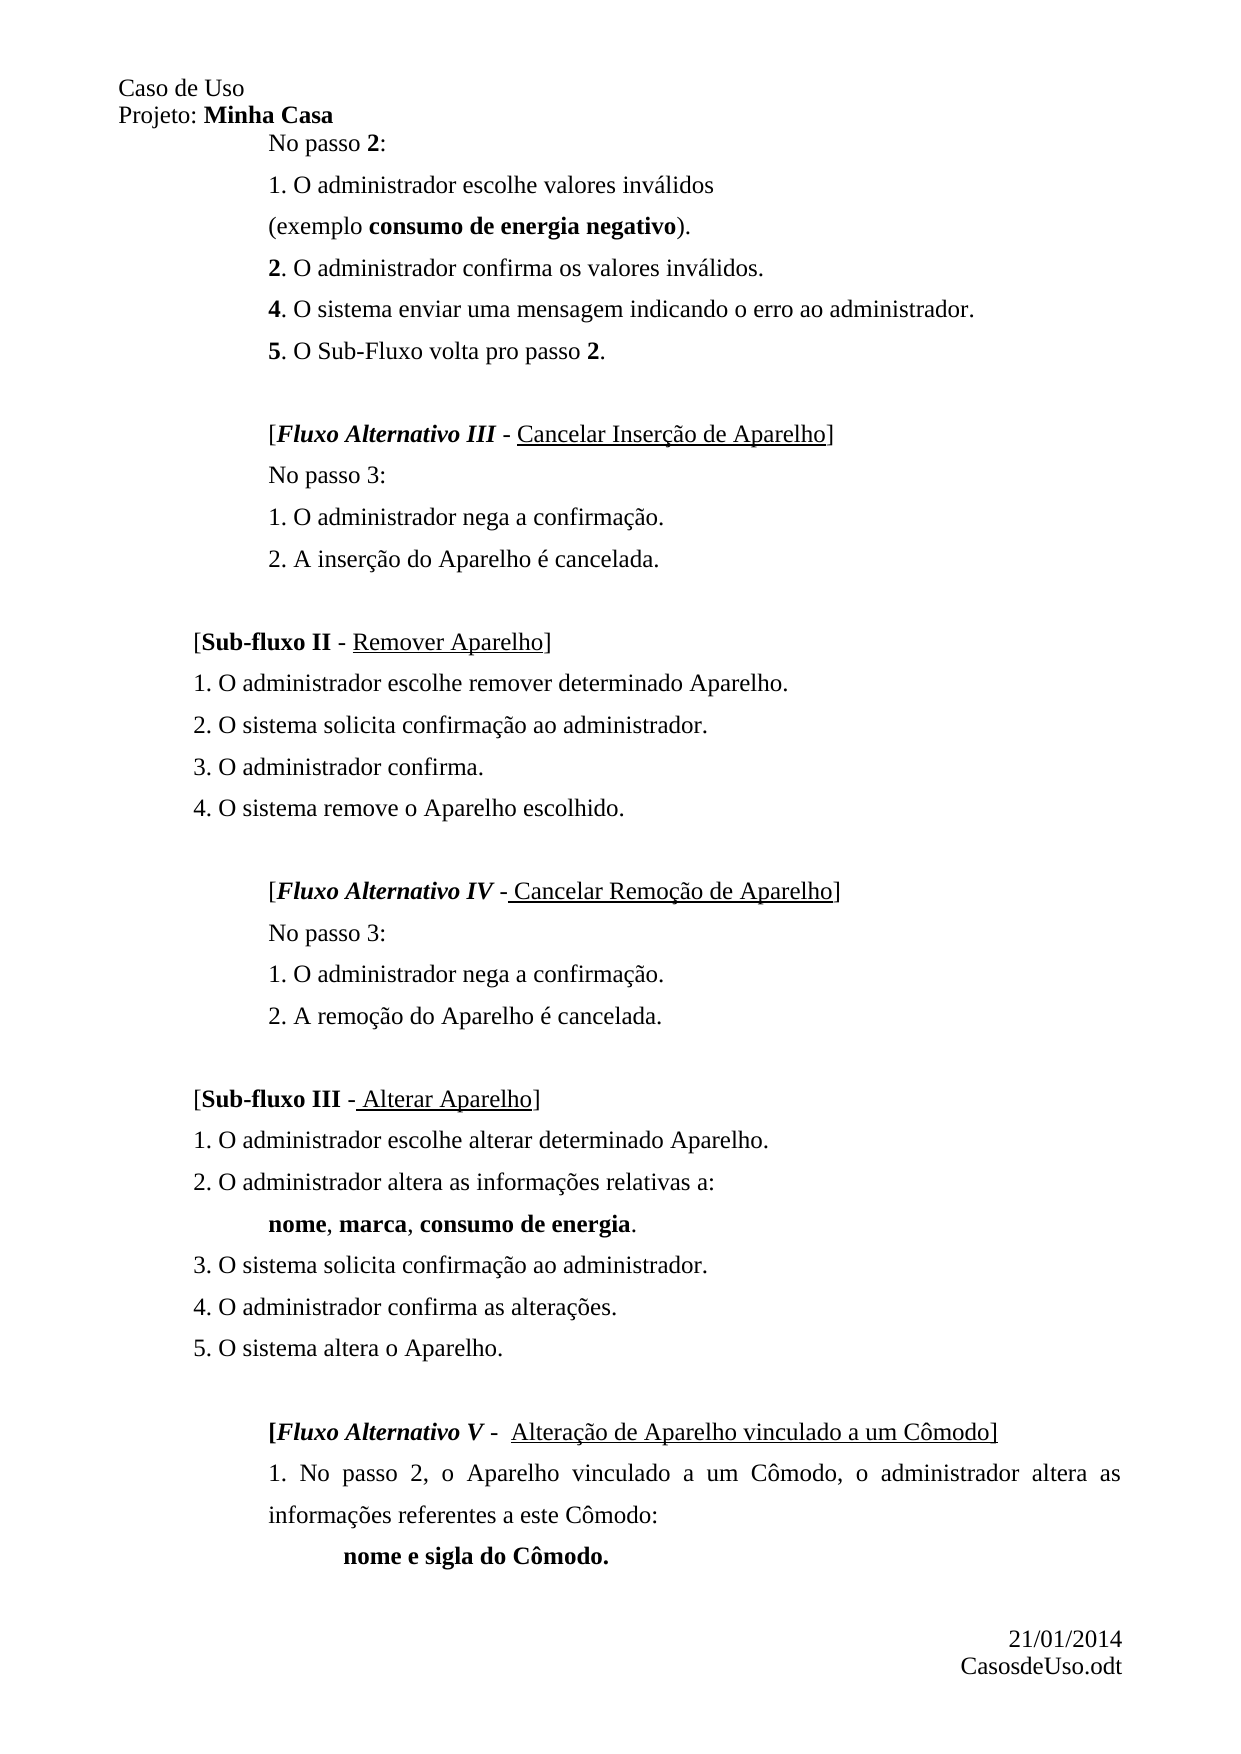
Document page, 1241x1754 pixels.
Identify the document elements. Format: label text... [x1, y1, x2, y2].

text [Sub-fluxo III - Alterar Aparelho] [118, 1085, 1122, 1113]
text 4. O administrador confirma as alterações. [118, 1293, 1122, 1321]
text 2. O sistema solicita confirmação ao administrador. [118, 711, 1122, 739]
text No passo 3: [193, 919, 1122, 947]
text 2. A remoção do Aparelho é cancelada. [193, 1002, 1122, 1030]
text 4. O sistema enviar uma mensagem indicando o erro ao administrador. [193, 295, 1122, 323]
text 2. O administrador altera as informações relativas a: [118, 1168, 1122, 1196]
text nome, marca, consumo de energia. [118, 1210, 1122, 1237]
text No passo 3: [193, 462, 1122, 489]
text 5. O Sub-Fluxo volta pro passo 2. [193, 337, 1122, 365]
text 1. O administrador escolhe valores inválidos [193, 171, 1122, 198]
text 1. O administrador nega a confirmação. [193, 503, 1122, 531]
text 1. O administrador escolhe remover determinado Aparelho. [118, 669, 1122, 697]
text 1. No passo 2, o Aparelho vinculado a um Cômodo, o administrador altera as informações referentes a este Cômodo: [268, 1459, 1122, 1528]
text [Fluxo Alternativo IV - Cancelar Remoção de Aparelho] [193, 877, 1122, 905]
text No passo 2: [193, 129, 1122, 157]
text 1. O administrador nega a confirmação. [193, 960, 1122, 988]
text (exemplo consumo de energia negativo). [193, 212, 1122, 240]
text 3. O sistema solicita confirmação ao administrador. [193, 1251, 1122, 1279]
text 5. O sistema altera o Aparelho. [193, 1334, 1122, 1362]
text [Fluxo Alternativo V - Alteração de Aparelho vinculado a um Cômodo] [193, 1418, 1122, 1445]
text [Sub-fluxo II - Remover Aparelho] [118, 628, 1122, 656]
text nome e sigla do Cômodo. [268, 1542, 1122, 1570]
text 2. O administrador confirma os valores inválidos. [193, 254, 1122, 282]
text 3. O administrador confirma. [118, 753, 1122, 780]
text 4. O sistema remove o Aparelho escolhido. [118, 794, 1122, 822]
text 1. O administrador escolhe alterar determinado Aparelho. [118, 1127, 1122, 1154]
text [Fluxo Alternativo III - Cancelar Inserção de Aparelho] [193, 420, 1122, 448]
text 2. A inserção do Aparelho é cancelada. [193, 545, 1122, 572]
